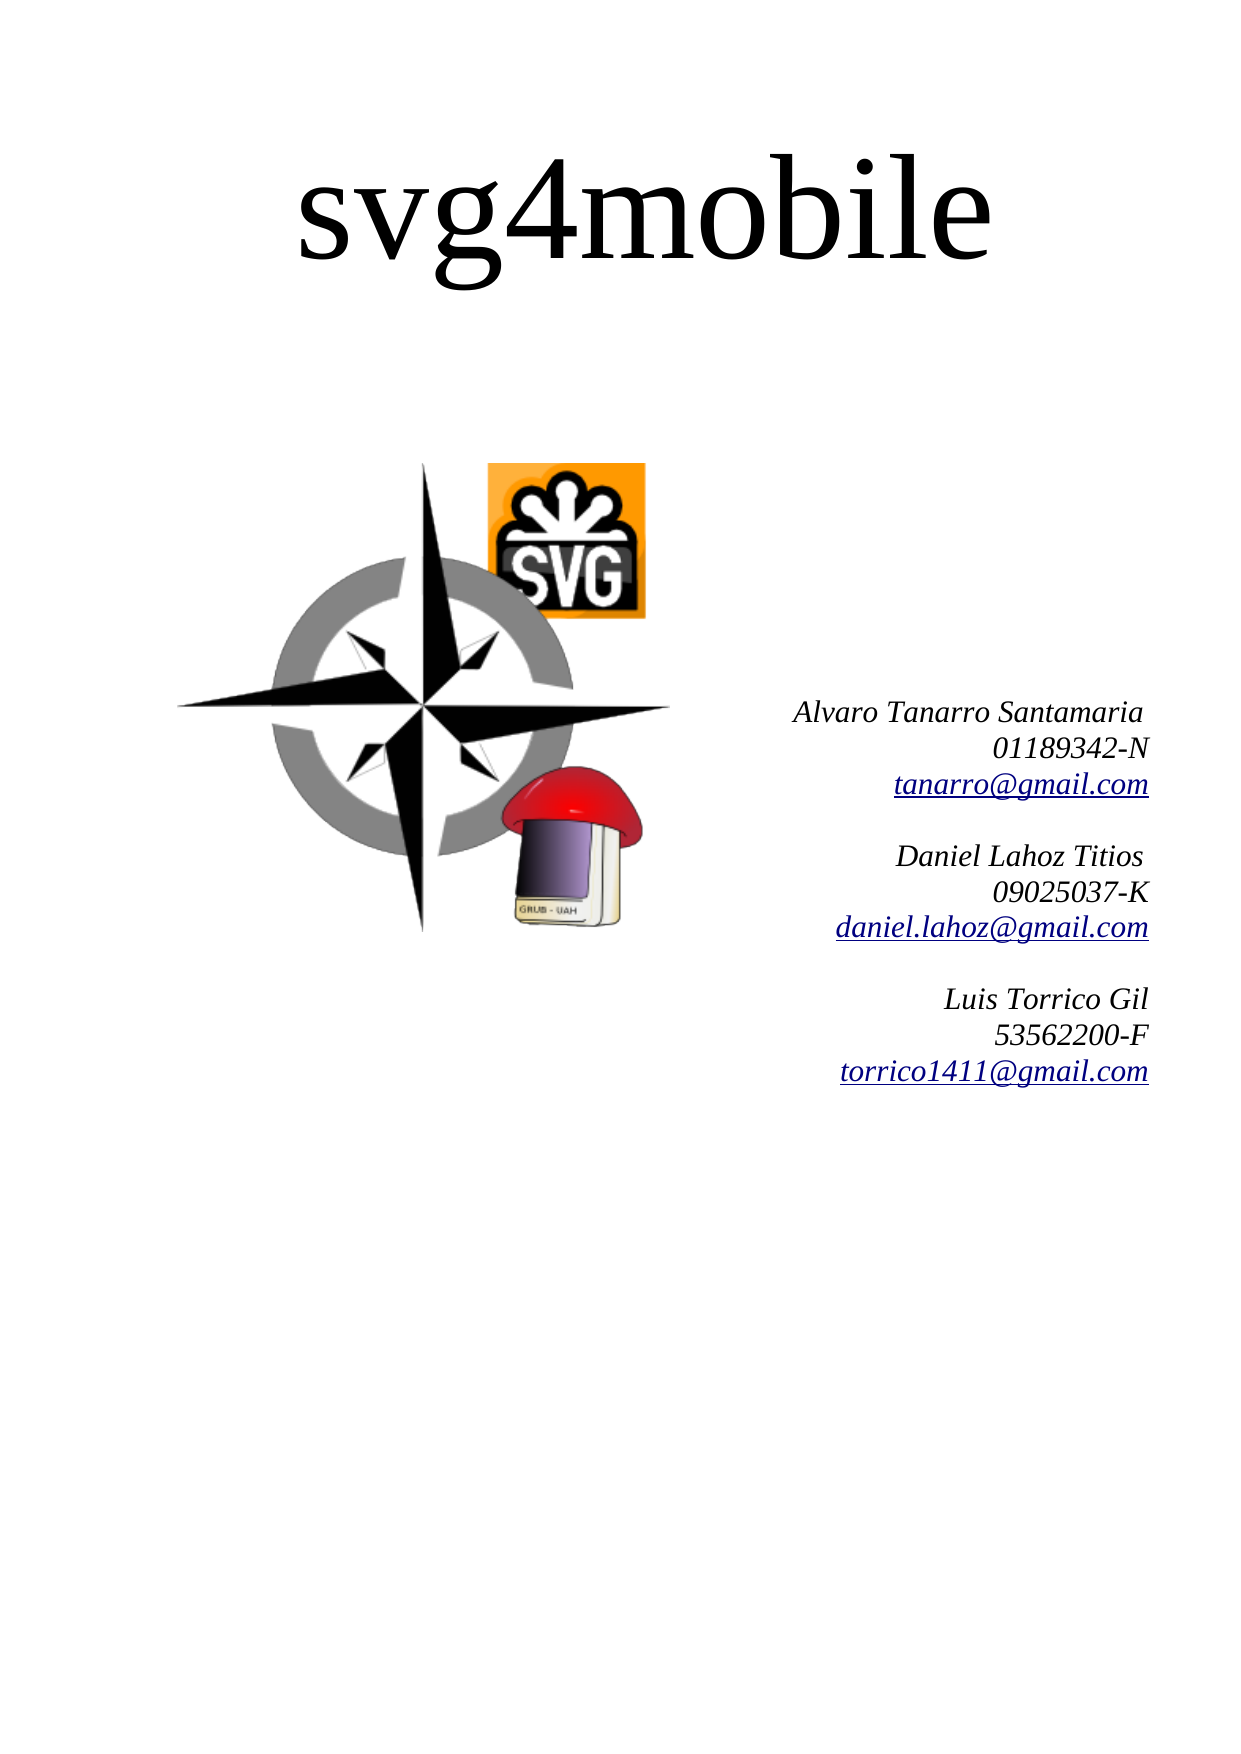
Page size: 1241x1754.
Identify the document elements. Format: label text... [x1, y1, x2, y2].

text Alvaro Tanarro Santamaria [670, 693, 793, 729]
picture [177, 463, 670, 932]
text 09025037-K [670, 873, 993, 909]
text Luis Torrico Gil [177, 981, 944, 1017]
text 53562200-F [177, 1017, 994, 1052]
text torrico1411@gmail.com [177, 1052, 1152, 1088]
text tanarro@gmail.com [670, 765, 894, 801]
text Daniel Lahoz Titios [670, 837, 896, 873]
text svg4mobile [177, 118, 296, 291]
text 01189342-N [670, 729, 993, 765]
text daniel.lahoz@gmail.com [177, 909, 835, 945]
text svg4mobile [1033, 118, 1152, 291]
